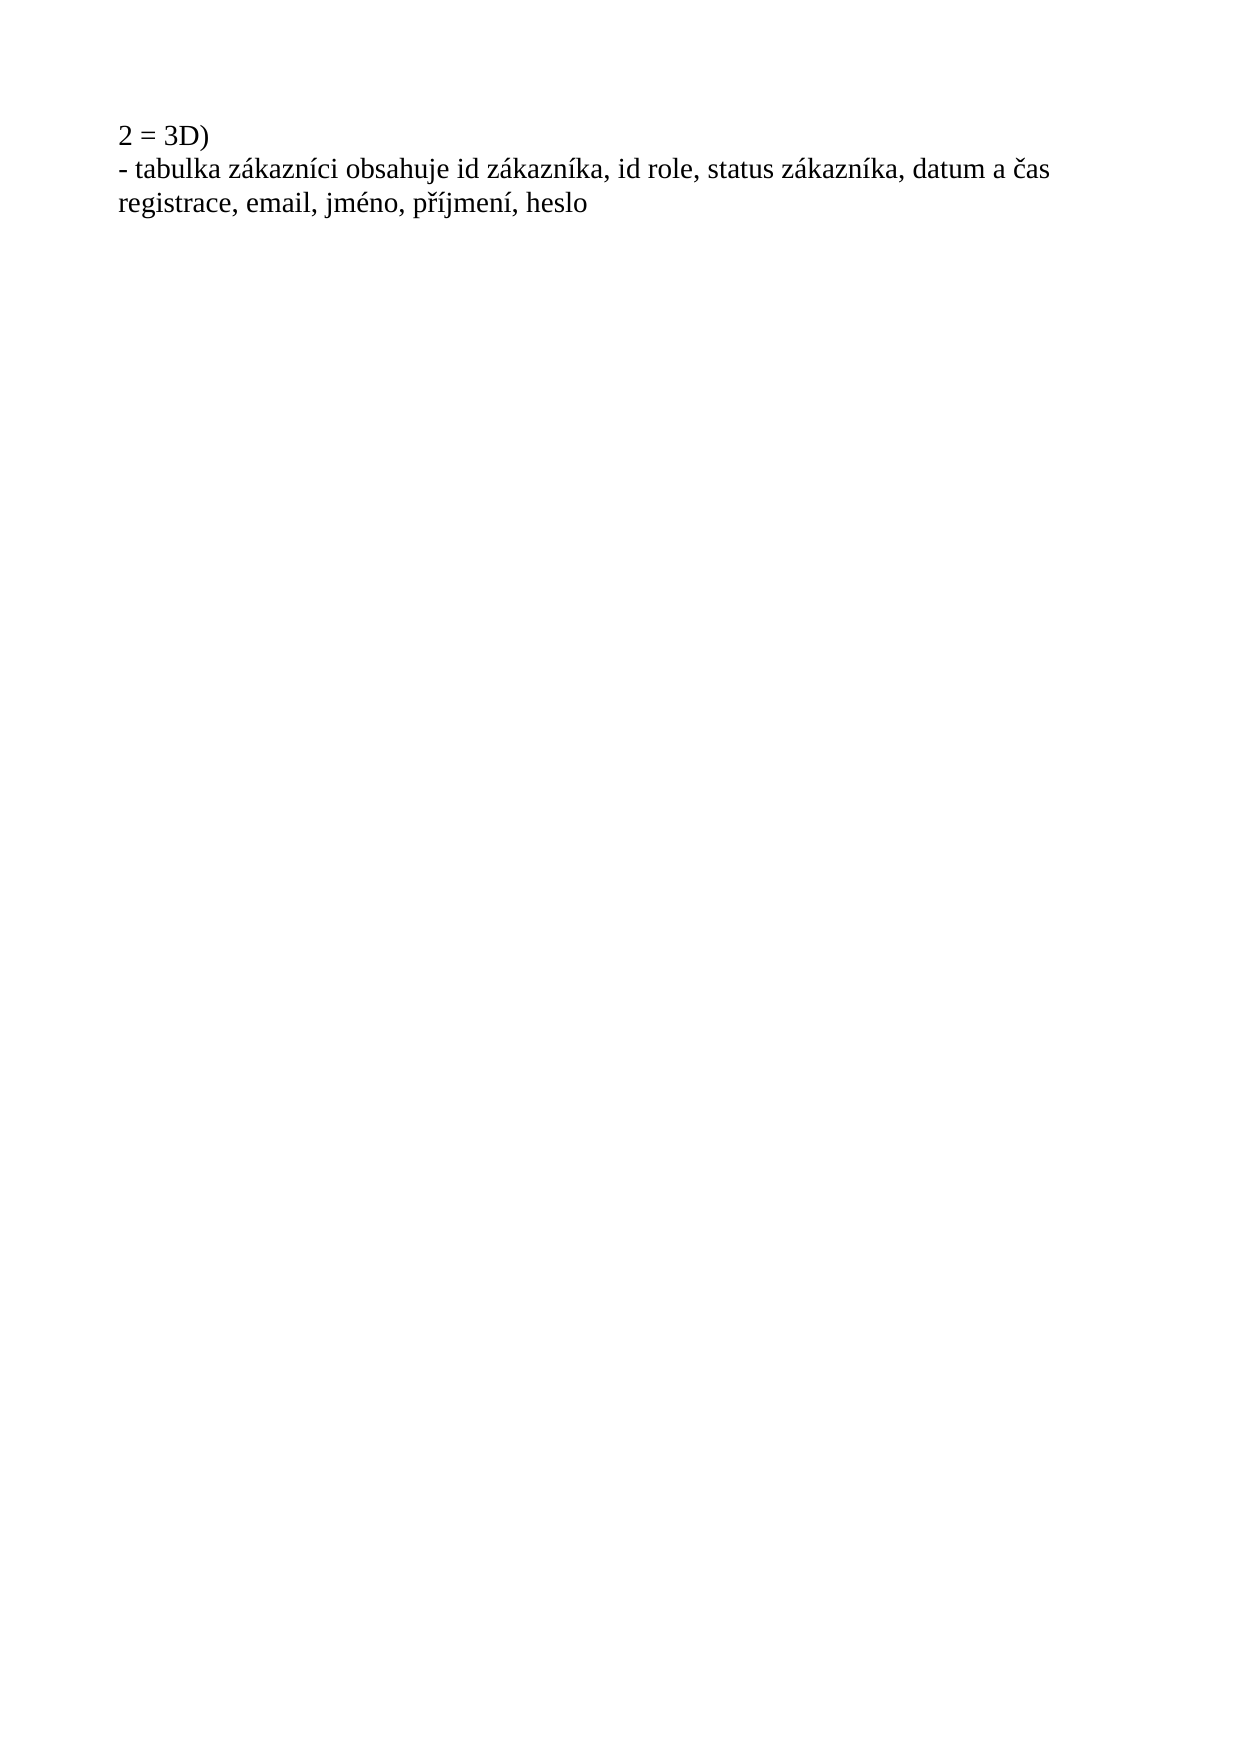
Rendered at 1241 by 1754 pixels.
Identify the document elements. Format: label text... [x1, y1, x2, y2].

text - tabulka zákazníci obsahuje id zákazníka, id role, status zákazníka, datum a čas registrace, email, jméno, příjmení, heslo [118, 152, 1122, 219]
text 2 = 3D) [118, 118, 1122, 152]
